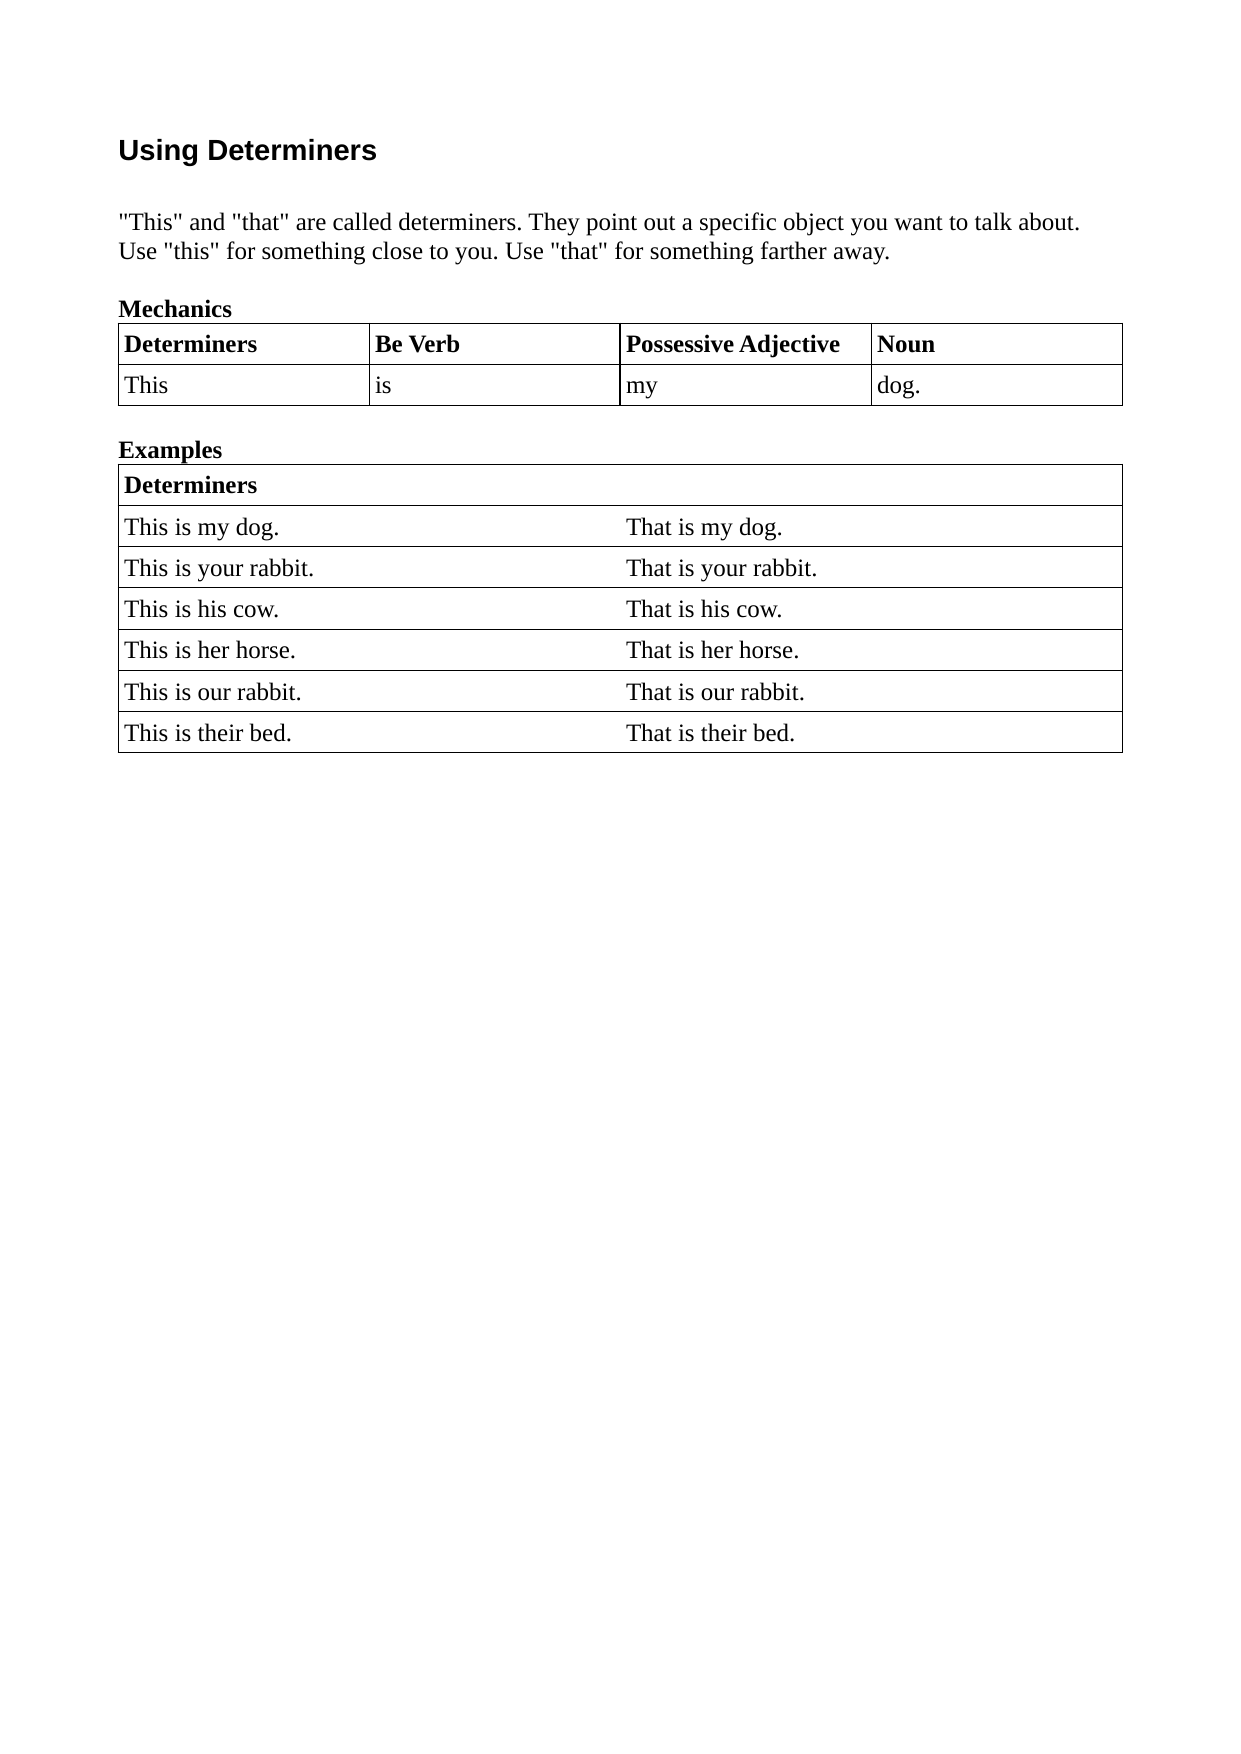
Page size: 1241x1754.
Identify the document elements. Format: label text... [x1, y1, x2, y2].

table_cell This is your rabbit. [119, 547, 620, 587]
text "This" and "that" are called determiners. They point out a specific object you want to talk about. Use "this" for something close to you. Use "that" for something farther away. [118, 207, 1122, 265]
text Examples [118, 435, 1122, 463]
subtitle Using Determiners [118, 133, 1122, 166]
table_header [620, 465, 1122, 505]
table_cell That is our rabbit. [620, 671, 1122, 711]
table_cell This is my dog. [119, 506, 620, 546]
table_cell is [370, 365, 619, 405]
table_cell That is my dog. [620, 506, 1122, 546]
table_header Be Verb [370, 324, 619, 364]
text Mechanics [118, 294, 1122, 322]
table_cell This is our rabbit. [119, 671, 620, 711]
table_cell my [621, 365, 871, 405]
table_cell dog. [872, 365, 1122, 405]
table_cell That is her horse. [620, 630, 1122, 670]
table_cell That is your rabbit. [620, 547, 1122, 587]
table_cell This is their bed. [119, 712, 620, 752]
table_header Possessive Adjective [621, 324, 871, 364]
table_cell That is his cow. [620, 588, 1122, 628]
table_cell This is her horse. [119, 630, 620, 670]
table_cell That is their bed. [620, 712, 1122, 752]
table_header Determiners [119, 465, 620, 505]
table_header Noun [872, 324, 1122, 364]
table_cell This is his cow. [119, 588, 620, 628]
table_cell This [119, 365, 369, 405]
table_header Determiners [119, 324, 369, 364]
